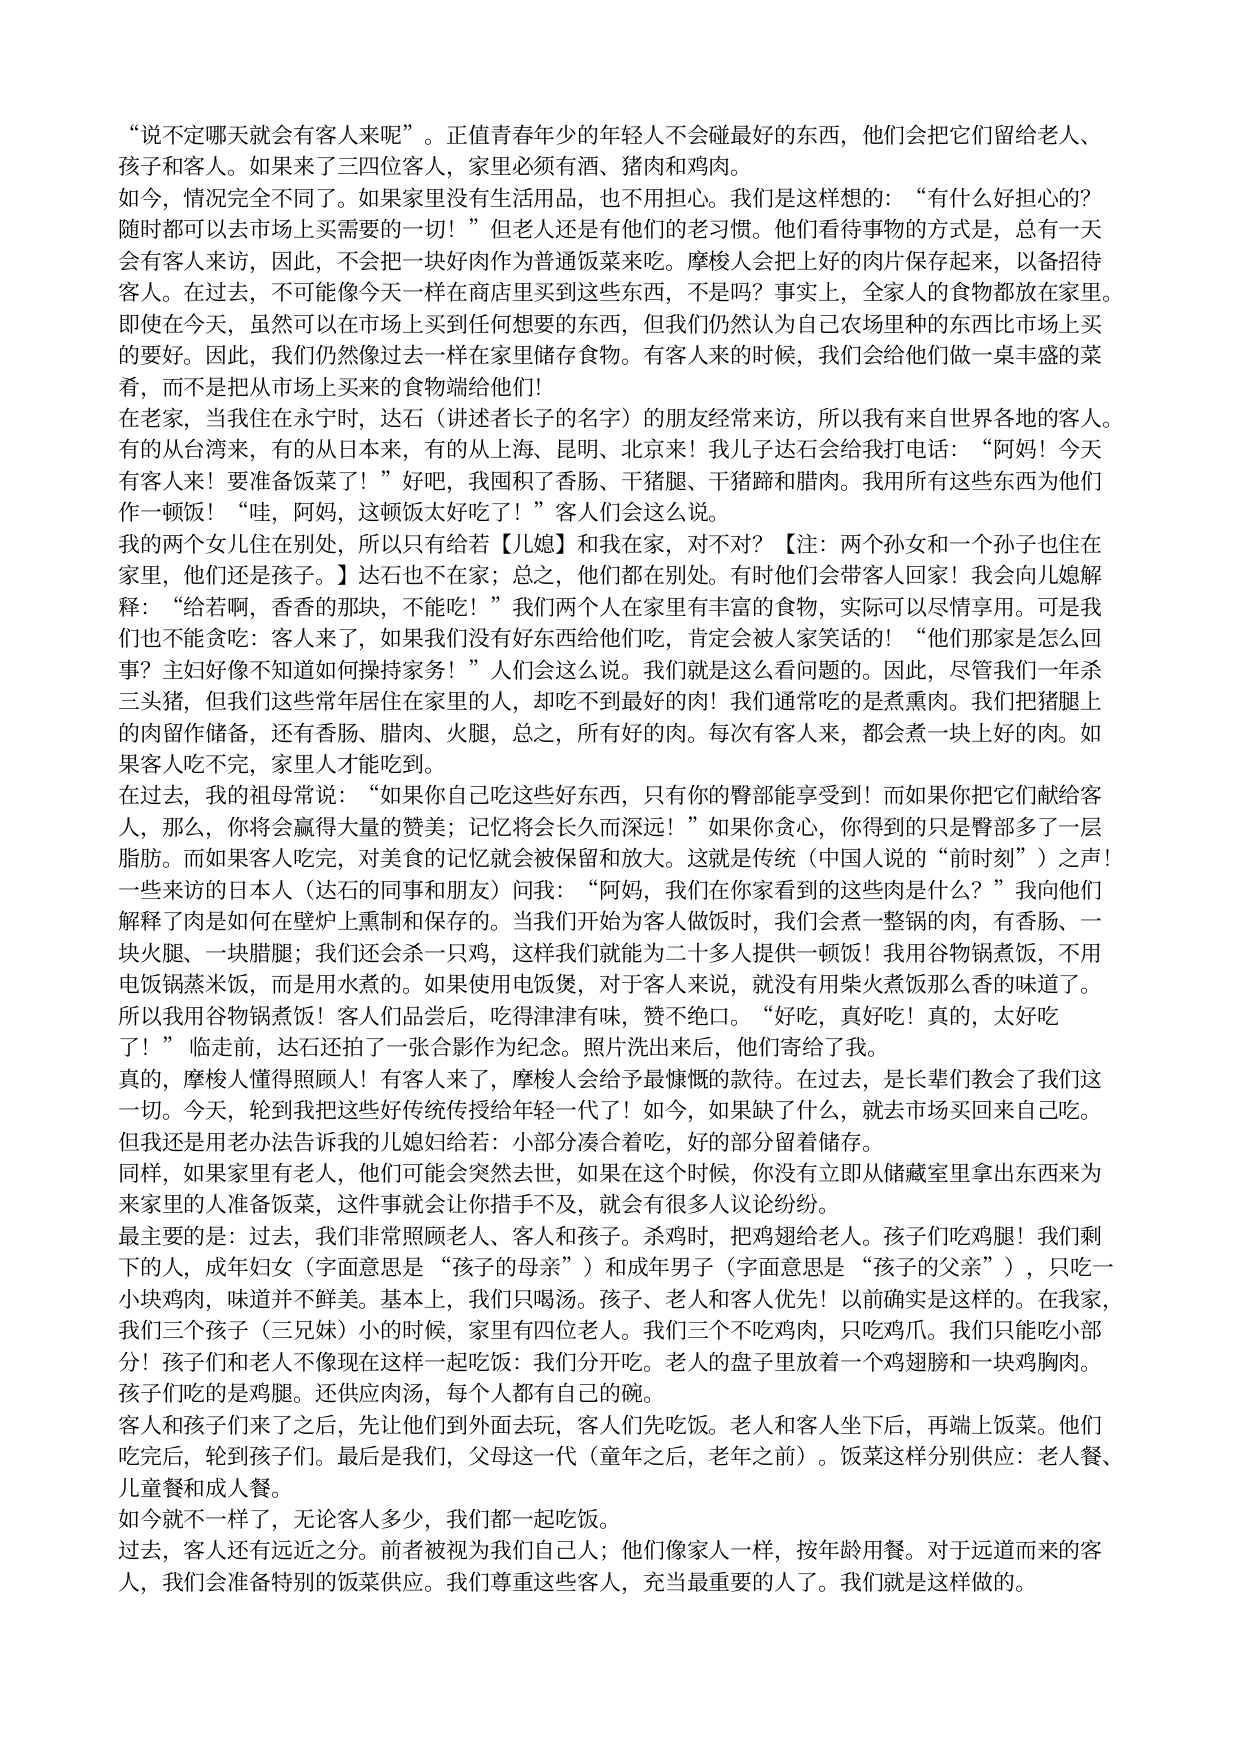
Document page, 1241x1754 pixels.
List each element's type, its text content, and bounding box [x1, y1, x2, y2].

text 同样，如果家里有老人，他们可能会突然去世，如果在这个时候，你没有立即从储藏室里拿出东西来为来家里的人准备饭菜，这件事就会让你措手不及，就会有很多人议论纷纷。 [118, 1156, 1122, 1219]
text 过去，客人还有远近之分。前者被视为我们自己人；他们像家人一样，按年龄用餐。对于远道而来的客人，我们会准备特别的饭菜供应。我们尊重这些客人，充当最重要的人了。我们就是这样做的。 [118, 1534, 1122, 1597]
text 最主要的是：过去，我们非常照顾老人、客人和孩子。杀鸡时，把鸡翅给老人。孩子们吃鸡腿！我们剩下的人，成年妇女（字面意思是 “孩子的母亲”）和成年男子（字面意思是 “孩子的父亲”），只吃一小块鸡肉，味道并不鲜美。基本上，我们只喝汤。孩子、老人和客人优先！以前确实是这样的。在我家，我们三个孩子（三兄妹）小的时候，家里有四位老人。我们三个不吃鸡肉，只吃鸡爪。我们只能吃小部分！孩子们和老人不像现在这样一起吃饭：我们分开吃。老人的盘子里放着一个鸡翅膀和一块鸡胸肉。孩子们吃的是鸡腿。还供应肉汤，每个人都有自己的碗。 [118, 1219, 1122, 1408]
text 在过去，我的祖母常说：“如果你自己吃这些好东西，只有你的臀部能享受到！而如果你把它们献给客人，那么，你将会赢得大量的赞美；记忆将会长久而深远！”如果你贪心，你得到的只是臀部多了一层脂肪。而如果客人吃完，对美食的记忆就会被保留和放大。这就是传统（中国人说的“前时刻”）之声！ [118, 779, 1122, 873]
text 在老家，当我住在永宁时，达石（讲述者长子的名字）的朋友经常来访，所以我有来自世界各地的客人。有的从台湾来，有的从日本来，有的从上海、昆明、北京来！我儿子达石会给我打电话：“阿妈！今天有客人来！要准备饭菜了！”好吧，我囤积了香肠、干猪腿、干猪蹄和腊肉。我用所有这些东西为他们作一顿饭！“哇，阿妈，这顿饭太好吃了！”客人们会这么说。 [118, 401, 1122, 527]
text 如今就不一样了，无论客人多少，我们都一起吃饭。 [118, 1502, 1122, 1534]
text 客人和孩子们来了之后，先让他们到外面去玩，客人们先吃饭。老人和客人坐下后，再端上饭菜。他们吃完后，轮到孩子们。最后是我们，父母这一代（童年之后，老年之前）。饭菜这样分别供应：老人餐、儿童餐和成人餐。 [118, 1408, 1122, 1502]
text 我的两个女儿住在别处，所以只有给若【儿媳】和我在家，对不对？【注：两个孙女和一个孙子也住在家里，他们还是孩子。】达石也不在家；总之，他们都在别处。有时他们会带客人回家！我会向儿媳解释：“给若啊，香香的那块，不能吃！”我们两个人在家里有丰富的食物，实际可以尽情享用。可是我们也不能贪吃：客人来了，如果我们没有好东西给他们吃，肯定会被人家笑话的！“他们那家是怎么回事？主妇好像不知道如何操持家务！”人们会这么说。我们就是这么看问题的。因此，尽管我们一年杀三头猪，但我们这些常年居住在家里的人，却吃不到最好的肉！我们通常吃的是煮熏肉。我们把猪腿上的肉留作储备，还有香肠、腊肉、火腿，总之，所有好的肉。每次有客人来，都会煮一块上好的肉。如果客人吃不完，家里人才能吃到。 [118, 527, 1122, 779]
text 一些来访的日本人（达石的同事和朋友）问我：“阿妈，我们在你家看到的这些肉是什么？”我向他们解释了肉是如何在壁炉上熏制和保存的。当我们开始为客人做饭时，我们会煮一整锅的肉，有香肠、一块火腿、一块腊腿；我们还会杀一只鸡，这样我们就能为二十多人提供一顿饭！我用谷物锅煮饭，不用电饭锅蒸米饭，而是用水煮的。如果使用电饭煲，对于客人来说，就没有用柴火煮饭那么香的味道了。所以我用谷物锅煮饭！客人们品尝后，吃得津津有味，赞不绝口。“好吃，真好吃！真的，太好吃了！” 临走前，达石还拍了一张合影作为纪念。照片洗出来后，他们寄给了我。 [118, 873, 1122, 1062]
text 如今，情况完全不同了。如果家里没有生活用品，也不用担心。我们是这样想的：“有什么好担心的？随时都可以去市场上买需要的一切！”但老人还是有他们的老习惯。他们看待事物的方式是，总有一天会有客人来访，因此，不会把一块好肉作为普通饭菜来吃。摩梭人会把上好的肉片保存起来，以备招待客人。在过去，不可能像今天一样在商店里买到这些东西，不是吗？事实上，全家人的食物都放在家里。即使在今天，虽然可以在市场上买到任何想要的东西，但我们仍然认为自己农场里种的东西比市场上买的要好。因此，我们仍然像过去一样在家里储存食物。有客人来的时候，我们会给他们做一桌丰盛的菜肴，而不是把从市场上买来的食物端给他们！ [118, 181, 1122, 401]
text “说不定哪天就会有客人来呢”。正值青春年少的年轻人不会碰最好的东西，他们会把它们留给老人、孩子和客人。如果来了三四位客人，家里必须有酒、猪肉和鸡肉。 [118, 118, 1122, 181]
text 真的，摩梭人懂得照顾人！有客人来了，摩梭人会给予最慷慨的款待。在过去，是长辈们教会了我们这一切。今天，轮到我把这些好传统传授给年轻一代了！如今，如果缺了什么，就去市场买回来自己吃。但我还是用老办法告诉我的儿媳妇给若：小部分凑合着吃，好的部分留着储存。 [118, 1062, 1122, 1156]
